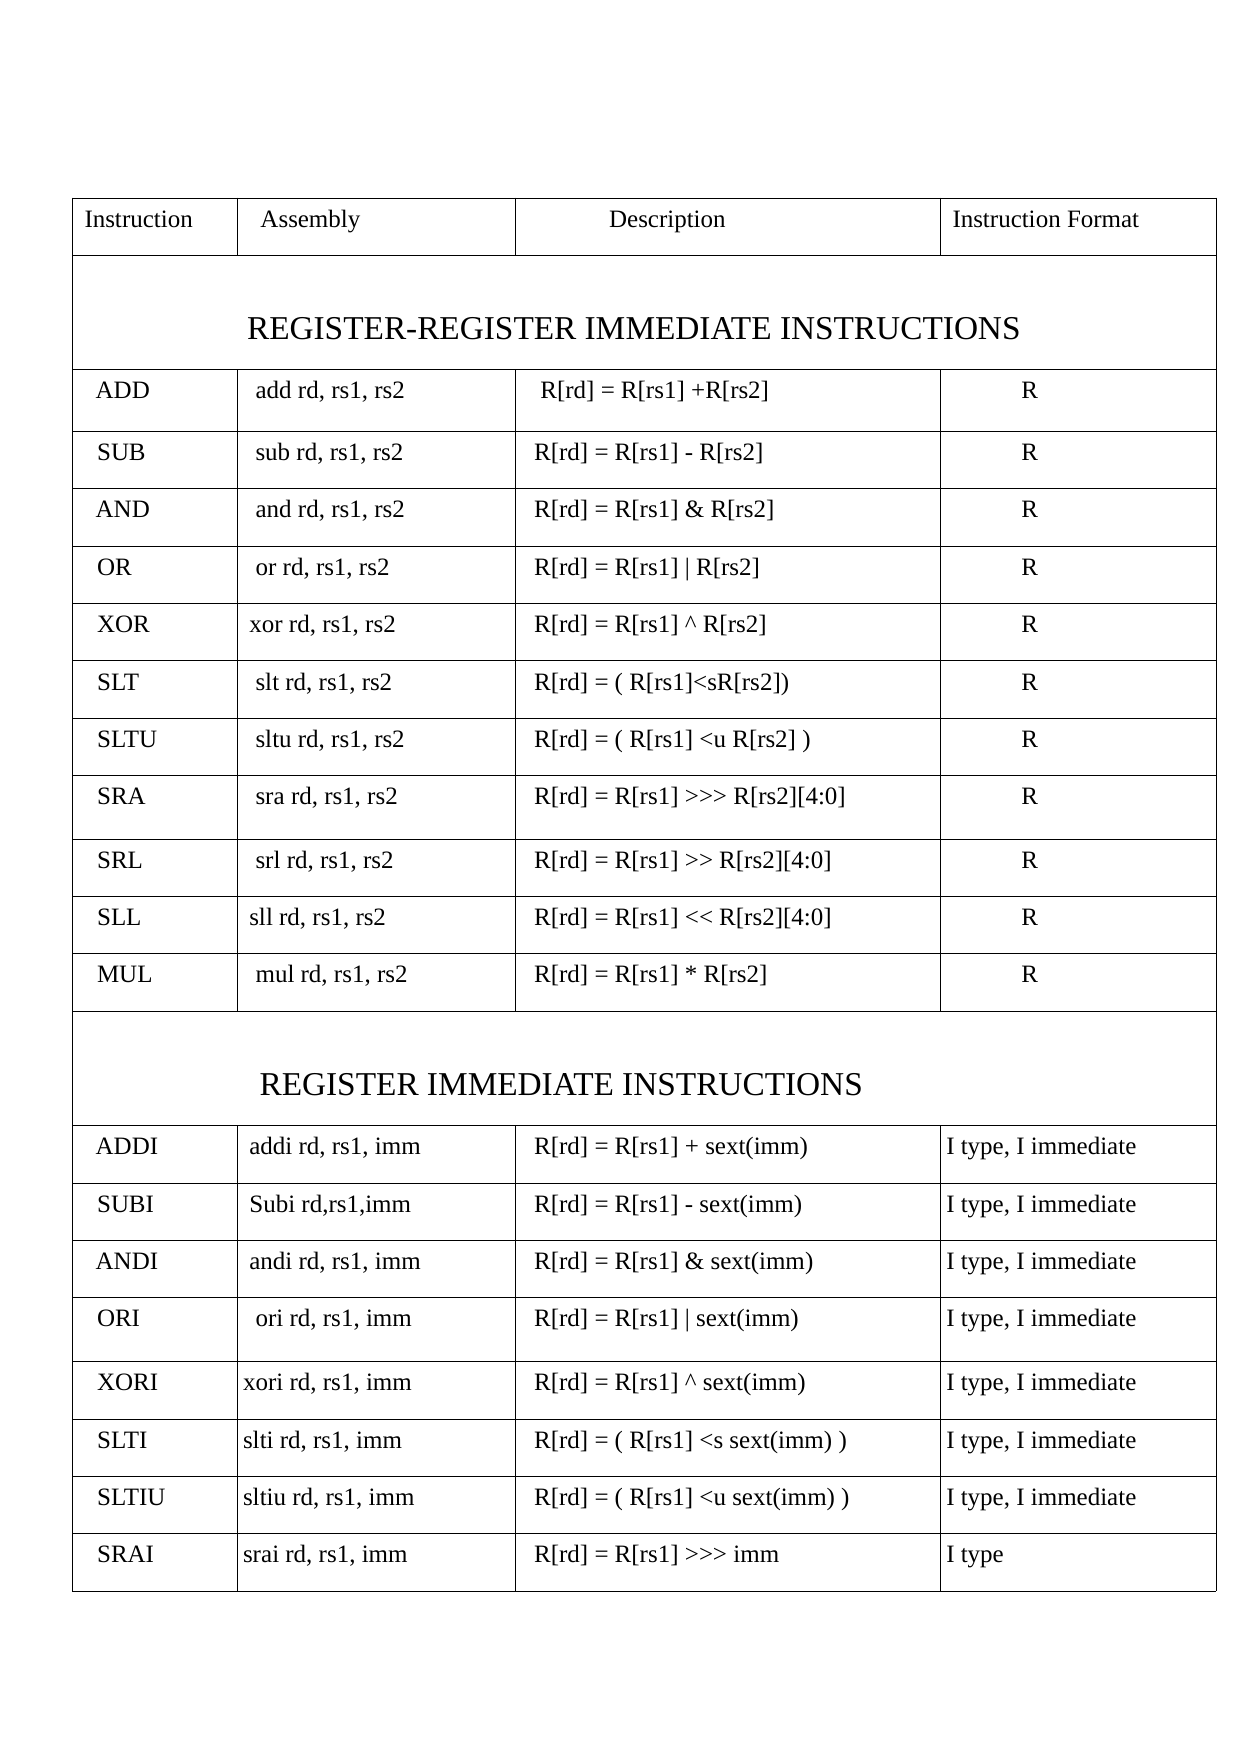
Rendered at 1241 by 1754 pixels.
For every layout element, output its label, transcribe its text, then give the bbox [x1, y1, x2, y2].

table_cell SLTI [73, 1420, 237, 1476]
table_cell or rd, rs1, rs2 [238, 547, 515, 603]
table_cell I type, I immediate [941, 1298, 1216, 1361]
table_cell srl rd, rs1, rs2 [238, 840, 515, 896]
table_cell XOR [73, 604, 237, 660]
table_cell I type [941, 1534, 1216, 1591]
table_cell R[rd] = ( R[rs1] <s sext(imm) ) [516, 1420, 940, 1476]
table_cell SRAI [73, 1534, 237, 1591]
table_cell I type, I immediate [941, 1184, 1216, 1240]
table_header Assembly [238, 199, 515, 255]
table_cell SRA [73, 776, 237, 838]
table_cell R[rd] = R[rs1] >>> imm [516, 1534, 940, 1591]
table_cell andi rd, rs1, imm [238, 1241, 515, 1297]
table_cell I type, I immediate [941, 1420, 1216, 1476]
table_cell Subi rd,rs1,imm [238, 1184, 515, 1240]
table_cell R[rd] = R[rs1] - R[rs2] [516, 432, 940, 488]
table_header Instruction [73, 199, 237, 255]
table_cell SLL [73, 897, 237, 953]
table_cell R[rd] = R[rs1] +R[rs2] [516, 370, 940, 431]
table_cell R[rd] = R[rs1] - sext(imm) [516, 1184, 940, 1240]
table_cell sra rd, rs1, rs2 [238, 776, 515, 838]
table_cell REGISTER-REGISTER IMMEDIATE INSTRUCTIONS [73, 256, 1216, 369]
table_cell R [941, 432, 1216, 488]
table_cell ori rd, rs1, imm [238, 1298, 515, 1361]
table_cell SLTU [73, 719, 237, 775]
table_cell sll rd, rs1, rs2 [238, 897, 515, 953]
table_cell srai rd, rs1, imm [238, 1534, 515, 1591]
table_cell R[rd] = R[rs1] | sext(imm) [516, 1298, 940, 1361]
table_cell R [941, 661, 1216, 718]
table_cell xor rd, rs1, rs2 [238, 604, 515, 660]
table_cell slt rd, rs1, rs2 [238, 661, 515, 718]
table_cell R[rd] = R[rs1] * R[rs2] [516, 954, 940, 1011]
table_cell R[rd] = R[rs1] | R[rs2] [516, 547, 940, 603]
table_cell OR [73, 547, 237, 603]
table_cell mul rd, rs1, rs2 [238, 954, 515, 1011]
table_cell I type, I immediate [941, 1126, 1216, 1182]
table_cell ADD [73, 370, 237, 431]
table_cell XORI [73, 1362, 237, 1418]
table_header Description [516, 199, 940, 255]
table_cell I type, I immediate [941, 1477, 1216, 1533]
table_cell R [941, 489, 1216, 546]
table_cell xori rd, rs1, imm [238, 1362, 515, 1418]
table_cell sub rd, rs1, rs2 [238, 432, 515, 488]
table_cell R [941, 719, 1216, 775]
table_cell ADDI [73, 1126, 237, 1182]
table_cell R[rd] = R[rs1] ^ sext(imm) [516, 1362, 940, 1418]
table_cell I type, I immediate [941, 1241, 1216, 1297]
table_cell R[rd] = R[rs1] << R[rs2][4:0] [516, 897, 940, 953]
table_cell R [941, 547, 1216, 603]
table_cell R[rd] = ( R[rs1] <u R[rs2] ) [516, 719, 940, 775]
table_cell I type, I immediate [941, 1362, 1216, 1418]
table_cell ANDI [73, 1241, 237, 1297]
table_cell SUB [73, 432, 237, 488]
table_cell sltu rd, rs1, rs2 [238, 719, 515, 775]
table_cell add rd, rs1, rs2 [238, 370, 515, 431]
table_header Instruction Format [941, 199, 1216, 255]
table_cell R [941, 604, 1216, 660]
table_cell AND [73, 489, 237, 546]
table_cell SLTIU [73, 1477, 237, 1533]
table_cell slti rd, rs1, imm [238, 1420, 515, 1476]
table_cell SRL [73, 840, 237, 896]
table_cell R [941, 840, 1216, 896]
table_cell MUL [73, 954, 237, 1011]
table_cell SLT [73, 661, 237, 718]
table_cell R[rd] = R[rs1] & R[rs2] [516, 489, 940, 546]
table_cell R [941, 954, 1216, 1011]
table_cell R[rd] = R[rs1] + sext(imm) [516, 1126, 940, 1182]
table_cell SUBI [73, 1184, 237, 1240]
table_cell R[rd] = R[rs1] >>> R[rs2][4:0] [516, 776, 940, 838]
table_cell R[rd] = R[rs1] >> R[rs2][4:0] [516, 840, 940, 896]
table_cell R [941, 776, 1216, 838]
table_cell addi rd, rs1, imm [238, 1126, 515, 1182]
table_cell R [941, 897, 1216, 953]
table_cell ORI [73, 1298, 237, 1361]
table_cell R[rd] = R[rs1] & sext(imm) [516, 1241, 940, 1297]
table_cell REGISTER IMMEDIATE INSTRUCTIONS [73, 1012, 1216, 1125]
table_cell R[rd] = ( R[rs1]<sR[rs2]) [516, 661, 940, 718]
table_cell and rd, rs1, rs2 [238, 489, 515, 546]
table_cell R[rd] = R[rs1] ^ R[rs2] [516, 604, 940, 660]
table_cell sltiu rd, rs1, imm [238, 1477, 515, 1533]
table_cell R [941, 370, 1216, 431]
table_cell R[rd] = ( R[rs1] <u sext(imm) ) [516, 1477, 940, 1533]
